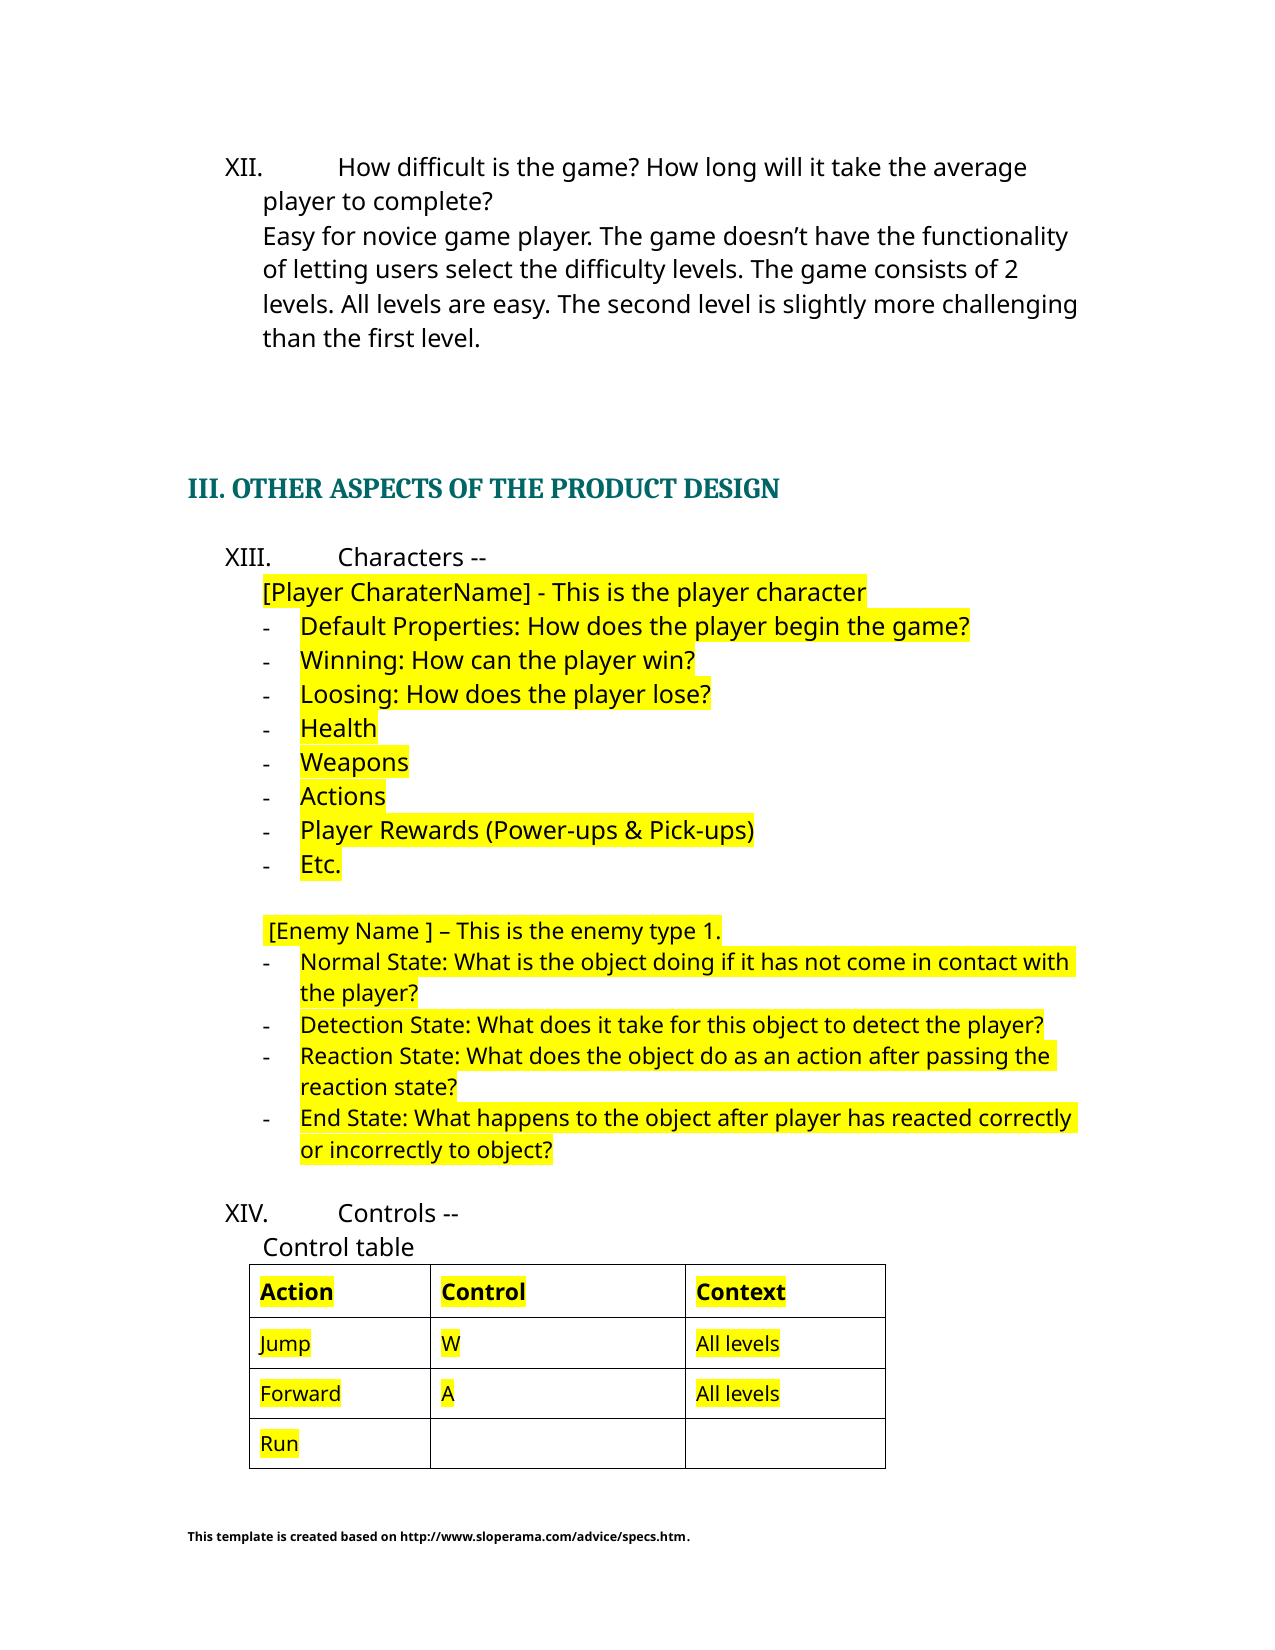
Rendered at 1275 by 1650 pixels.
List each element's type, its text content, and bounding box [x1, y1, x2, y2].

list Default Properties: How does the player begin the game? [262, 608, 1087, 642]
table_header Control [431, 1265, 685, 1317]
table_cell [431, 1419, 685, 1468]
subtitle III. OTHER ASPECTS OF THE PRODUCT DESIGN [187, 472, 1093, 506]
list Controls -- [225, 1196, 1087, 1230]
list Reaction State: What does the object do as an action after passing the reaction state? [262, 1040, 1087, 1102]
list Winning: How can the player win? [262, 642, 1087, 676]
table_header Action [250, 1265, 430, 1317]
list Etc. [262, 847, 1087, 881]
table_cell A [431, 1369, 685, 1418]
list Detection State: What does it take for this object to detect the player? [262, 1008, 1087, 1040]
list Control table [262, 1230, 1087, 1264]
table_header Context [686, 1265, 885, 1317]
list Player Rewards (Power-ups & Pick-ups) [262, 813, 1087, 847]
list Weapons [262, 744, 1087, 778]
list Actions [262, 778, 1087, 813]
table_cell All levels [686, 1369, 885, 1418]
list Health [262, 710, 1087, 744]
list How difficult is the game? How long will it take the average player to complete? [225, 150, 1087, 218]
table_cell [686, 1419, 885, 1468]
table_cell Run [250, 1419, 430, 1468]
list Loosing: How does the player lose? [262, 676, 1087, 710]
table_cell W [431, 1318, 685, 1368]
list Easy for novice game player. The game doesn’t have the functionality of letting users select the difficulty levels. The game consists of 2 levels. All levels are easy. The second level is slightly more challenging than the first level. [262, 218, 1087, 388]
list End State: What happens to the object after player has reacted correctly or incorrectly to object? [262, 1102, 1087, 1165]
table_cell Jump [250, 1318, 430, 1368]
list [Player CharaterName] - This is the player character [262, 574, 1087, 608]
list Characters -- [225, 540, 1087, 574]
list Normal State: What is the object doing if it has not come in contact with the player? [262, 946, 1087, 1008]
table_cell All levels [686, 1318, 885, 1368]
list [Enemy Name ] – This is the enemy type 1. [262, 915, 1087, 946]
table_cell Forward [250, 1369, 430, 1418]
